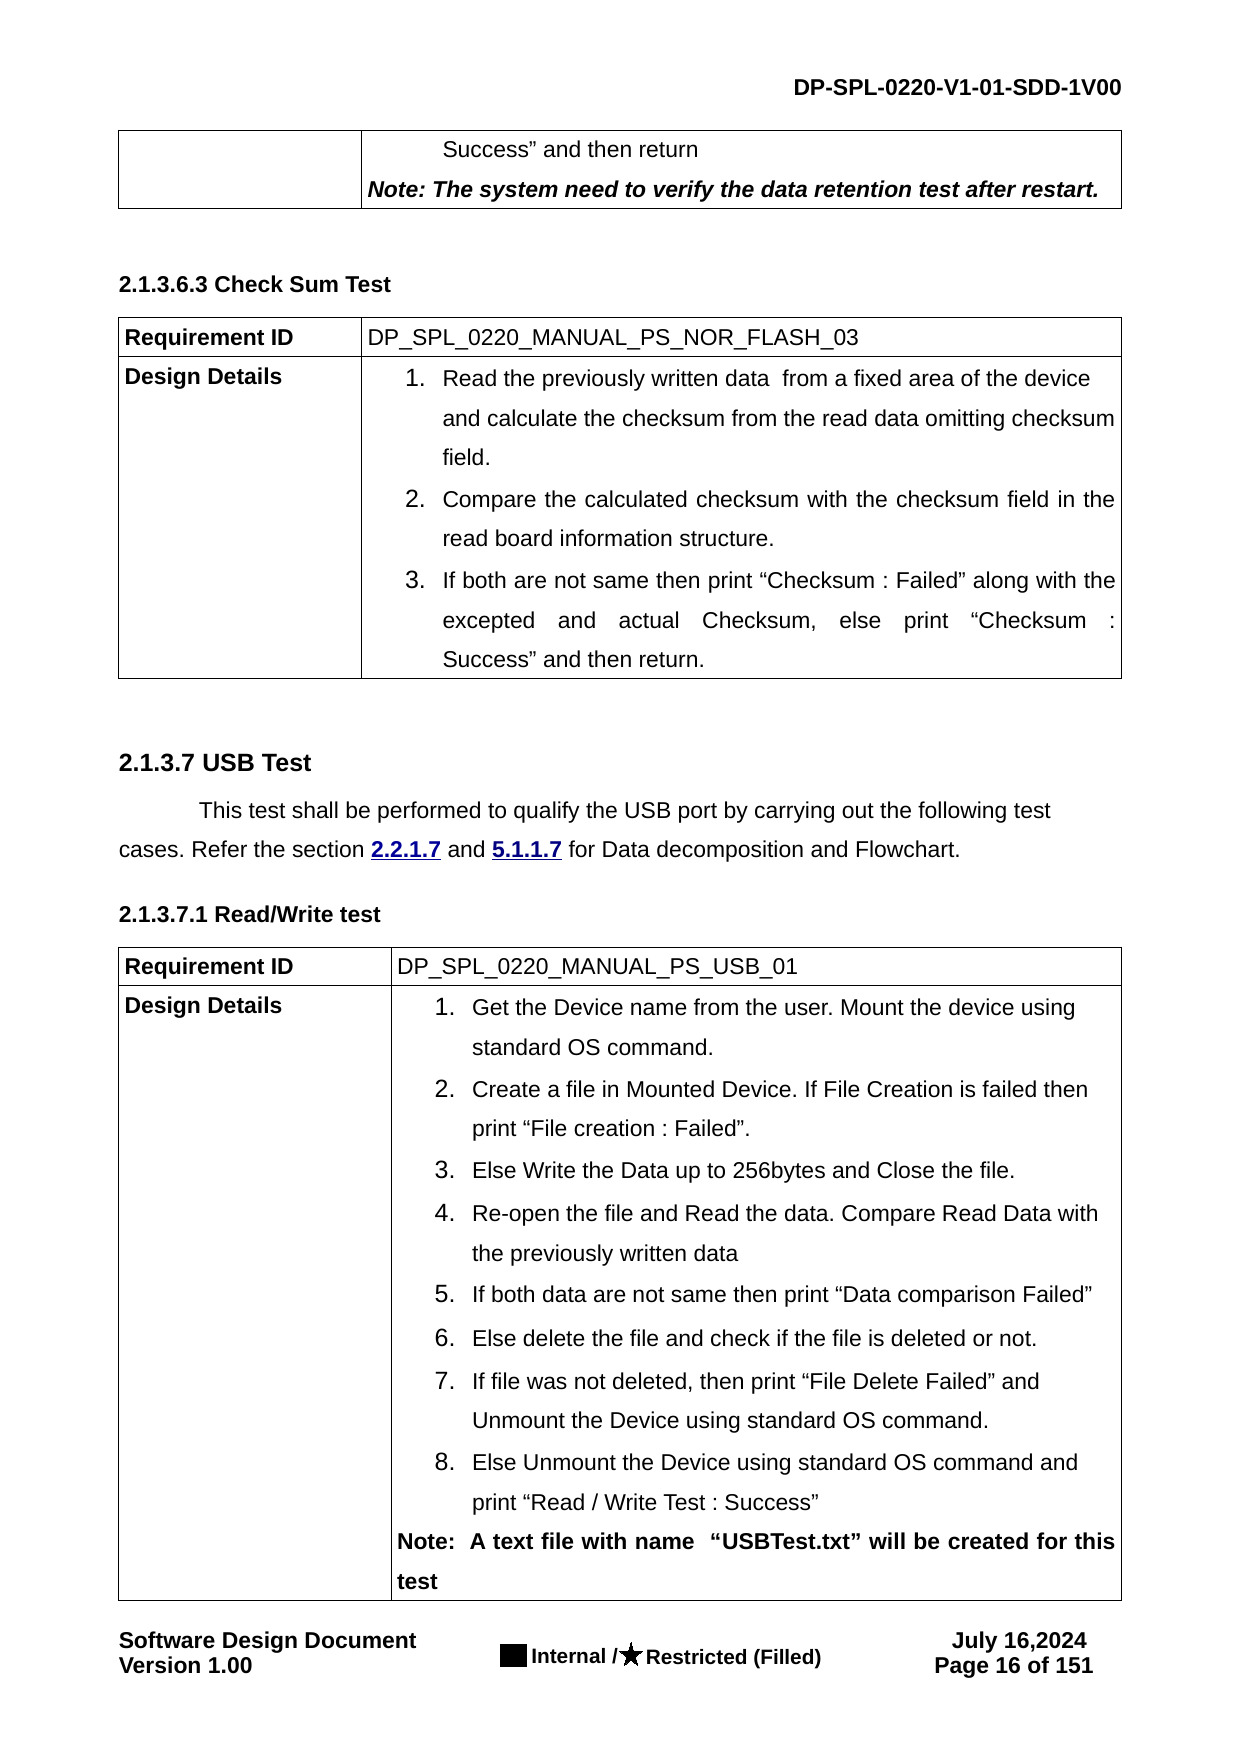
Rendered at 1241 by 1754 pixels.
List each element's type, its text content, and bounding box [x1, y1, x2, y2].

table_cell Success” and then return Note: The system need to verify the data retention test after restart. [362, 131, 1121, 208]
table_header DP_SPL_0220_MANUAL_PS_USB_01 [392, 948, 1121, 985]
table_cell Design Details [119, 357, 361, 678]
table_header DP_SPL_0220_MANUAL_PS_NOR_FLASH_03 [362, 318, 1121, 356]
table_cell Read the previously written data from a fixed area of the device and calculate the checksum from the read data omitting checksum field. Compare the calculated checksum with the checksum field in the read board information structure. If both are not same then print “Checksum : Failed” along with the excepted and actual Checksum, else print “Checksum : Success” and then return. [362, 357, 1121, 678]
subtitle Check Sum Test [118, 271, 1122, 298]
text This test shall be performed to qualify the USB port by carrying out the following test cases. Refer the section 2.2.1.7 and 5.1.1.7 for Data decomposition and Flowchart. [118, 797, 1122, 863]
subtitle USB Test [118, 747, 1122, 776]
subtitle Read/Write test [118, 901, 1122, 927]
table_header Requirement ID [119, 318, 361, 356]
table_cell Get the Device name from the user. Mount the device using standard OS command. Create a file in Mounted Device. If File Creation is failed then print “File creation : Failed”. Else Write the Data up to 256bytes and Close the file. Re-open the file and Read the data. Compare Read Data with the previously written data If both data are not same then print “Data comparison Failed” Else delete the file and check if the file is deleted or not. If file was not deleted, then print “File Delete Failed” and Unmount the Device using standard OS command. Else Unmount the Device using standard OS command and print “Read / Write Test : Success” Note: A text file with name “USBTest.txt” will be created for this test [392, 986, 1121, 1600]
table_cell Design Details [119, 986, 391, 1600]
table_header Requirement ID [119, 948, 391, 985]
table_cell [119, 131, 361, 208]
